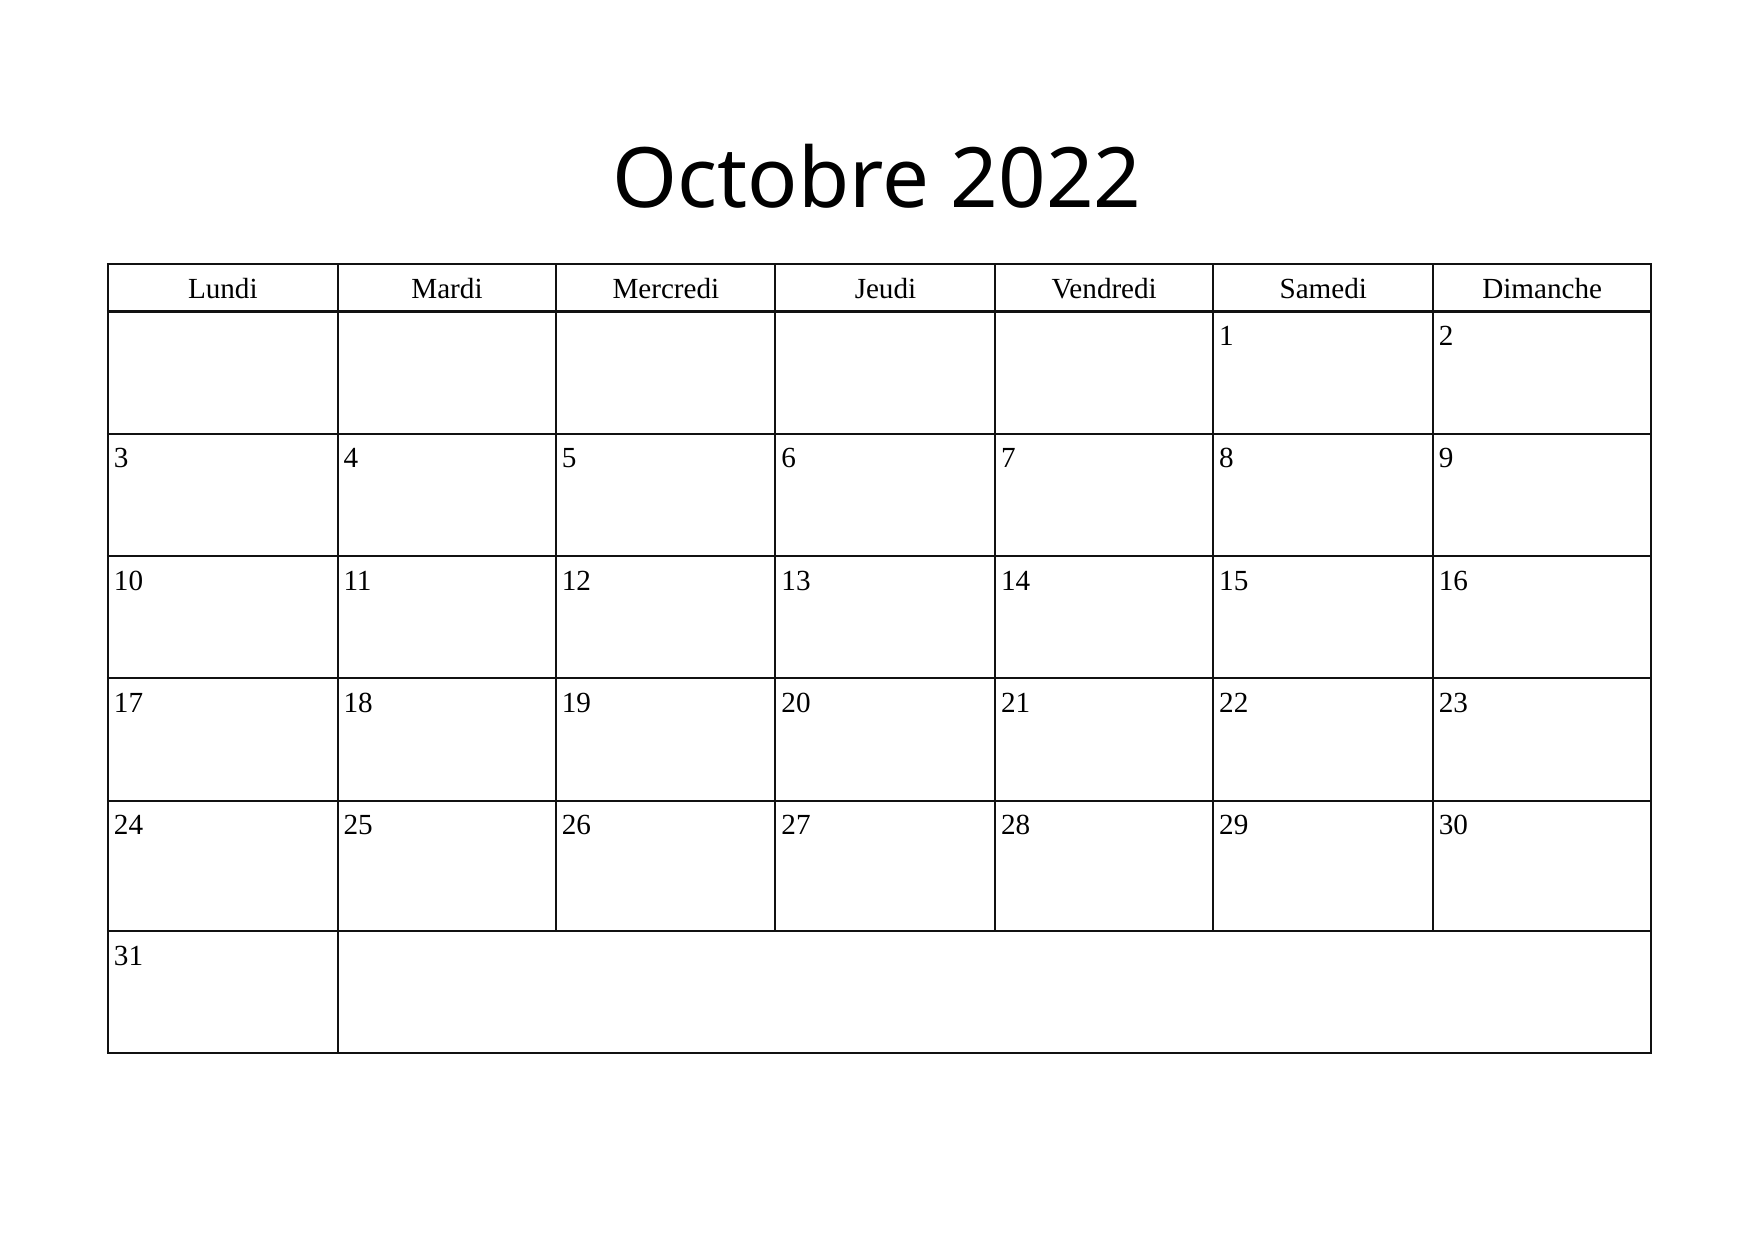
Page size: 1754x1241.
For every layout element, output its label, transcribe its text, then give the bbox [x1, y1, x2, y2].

table_cell 26 [557, 802, 774, 930]
table_cell 11 [339, 557, 555, 677]
table_cell 5 [557, 435, 774, 555]
table_cell 30 [1434, 802, 1650, 930]
table_header Jeudi [776, 265, 994, 310]
table_header Vendredi [996, 265, 1212, 310]
table_cell 29 [1214, 802, 1432, 930]
table_cell 9 [1434, 435, 1650, 555]
table_header Samedi [1214, 265, 1432, 310]
table_cell 28 [996, 802, 1212, 930]
table_cell 14 [996, 557, 1212, 677]
table_header Mardi [339, 265, 555, 310]
table_cell 31 [109, 932, 337, 1052]
table_cell 4 [339, 435, 555, 555]
table_header Dimanche [1434, 265, 1650, 310]
table_header Lundi [109, 265, 337, 310]
table_cell [557, 313, 774, 433]
table_cell [996, 313, 1212, 433]
table_cell 25 [339, 802, 555, 930]
table_cell 2 [1434, 313, 1650, 433]
table_cell 3 [109, 435, 337, 555]
table_cell 10 [109, 557, 337, 677]
text Octobre 2022 [118, 118, 1636, 232]
table_cell 8 [1214, 435, 1432, 555]
table_cell 6 [776, 435, 994, 555]
table_header Mercredi [557, 265, 774, 310]
table_cell 18 [339, 679, 555, 799]
table_cell 7 [996, 435, 1212, 555]
table_cell 19 [557, 679, 774, 799]
table_cell 23 [1434, 679, 1650, 799]
table_cell 12 [557, 557, 774, 677]
table_cell 22 [1214, 679, 1432, 799]
table_cell 21 [996, 679, 1212, 799]
table_cell [339, 313, 555, 433]
table_cell 27 [776, 802, 994, 930]
table_cell 15 [1214, 557, 1432, 677]
table_cell 16 [1434, 557, 1650, 677]
table_cell 13 [776, 557, 994, 677]
table_cell 1 [1214, 313, 1432, 433]
table_cell 17 [109, 679, 337, 799]
table_cell 20 [776, 679, 994, 799]
table_cell [339, 932, 1650, 1052]
table_cell 24 [109, 802, 337, 930]
table_cell [776, 313, 994, 433]
table_cell [109, 313, 337, 433]
